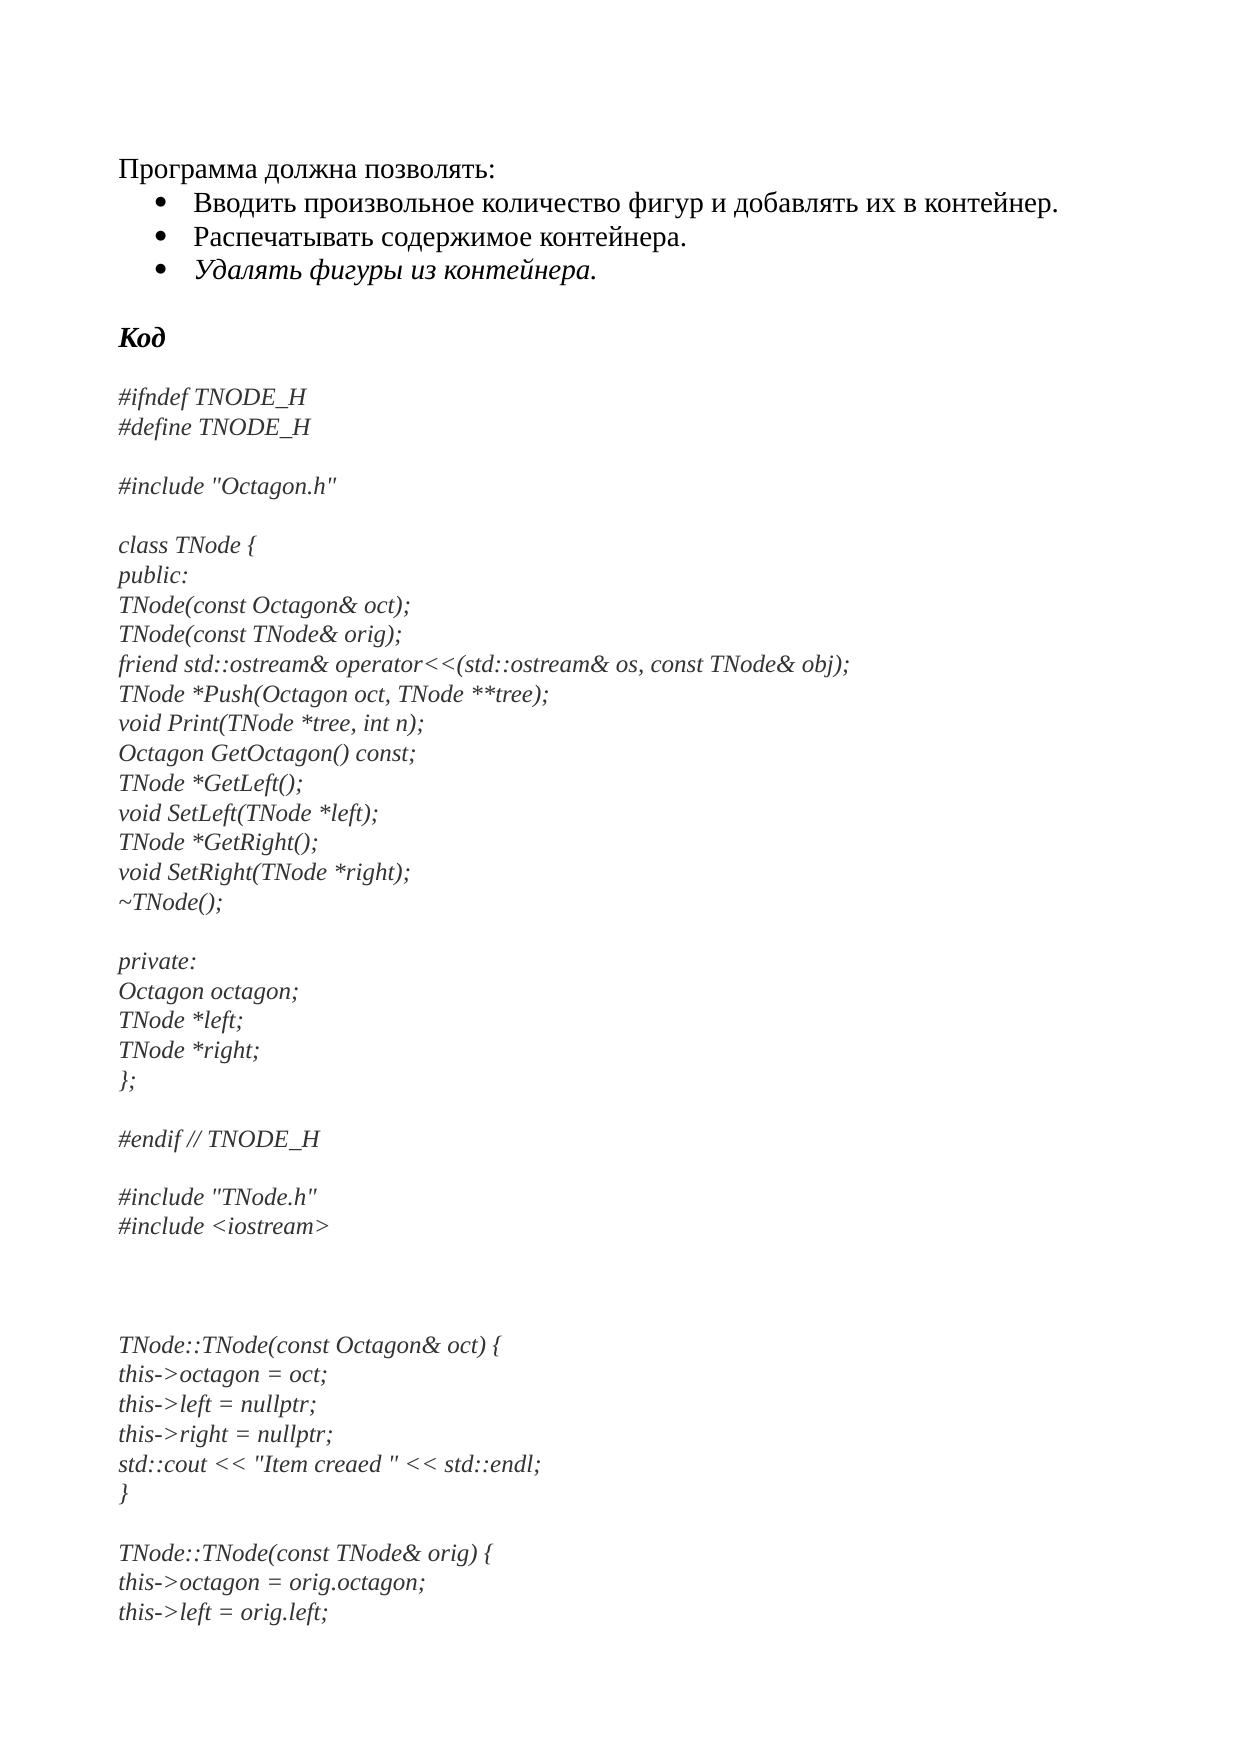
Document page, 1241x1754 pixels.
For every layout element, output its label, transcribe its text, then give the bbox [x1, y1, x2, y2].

text TNode *Push(Octagon oct, TNode **tree); [118, 678, 1122, 708]
text #include "Octagon.h" [118, 470, 1122, 500]
text this->left = orig.left; [118, 1596, 1122, 1626]
text TNode *right; [118, 1034, 1122, 1064]
text void SetRight(TNode *right); [118, 856, 1122, 886]
text TNode(const Octagon& oct); [118, 589, 1122, 618]
text } [118, 1477, 1122, 1507]
text #ifndef TNODE_H [118, 382, 1122, 411]
text this->left = nullptr; [118, 1388, 1122, 1418]
list Вводить произвольное количество фигур и добавлять их в контейнер. [156, 185, 1122, 219]
text this->octagon = oct; [118, 1359, 1122, 1388]
text TNode *GetLeft(); [118, 767, 1122, 797]
text TNode(const TNode& orig); [118, 618, 1122, 648]
text TNode::TNode(const TNode& orig) { [118, 1537, 1122, 1566]
text #include <iostream> [118, 1210, 1122, 1240]
text }; [118, 1064, 1122, 1093]
text friend std::ostream& operator<<(std::ostream& os, const TNode& obj); [118, 648, 1122, 678]
text void SetLeft(TNode *left); [118, 797, 1122, 826]
text this->right = nullptr; [118, 1418, 1122, 1448]
text private: [118, 945, 1122, 975]
text ~TNode(); [118, 886, 1122, 915]
text TNode *left; [118, 1004, 1122, 1034]
list Удалять фигуры из контейнера. [156, 252, 1122, 286]
text void Print(TNode *tree, int n); [118, 708, 1122, 737]
text this->octagon = orig.octagon; [118, 1566, 1122, 1596]
text class TNode { [118, 529, 1122, 559]
text Программа должна позволять: [118, 152, 1122, 185]
text Octagon GetOctagon() const; [118, 737, 1122, 767]
text #endif // TNODE_H [118, 1123, 1122, 1153]
text #include "TNode.h" [118, 1182, 1122, 1210]
text public: [118, 559, 1122, 589]
text TNode::TNode(const Octagon& oct) { [118, 1329, 1122, 1359]
list Распечатывать содержимое контейнера. [156, 219, 1122, 252]
text #define TNODE_H [118, 411, 1122, 440]
list Код [118, 320, 1122, 353]
text TNode *GetRight(); [118, 826, 1122, 856]
text std::cout << "Item creaed " << std::endl; [118, 1448, 1122, 1477]
text Octagon octagon; [118, 975, 1122, 1004]
